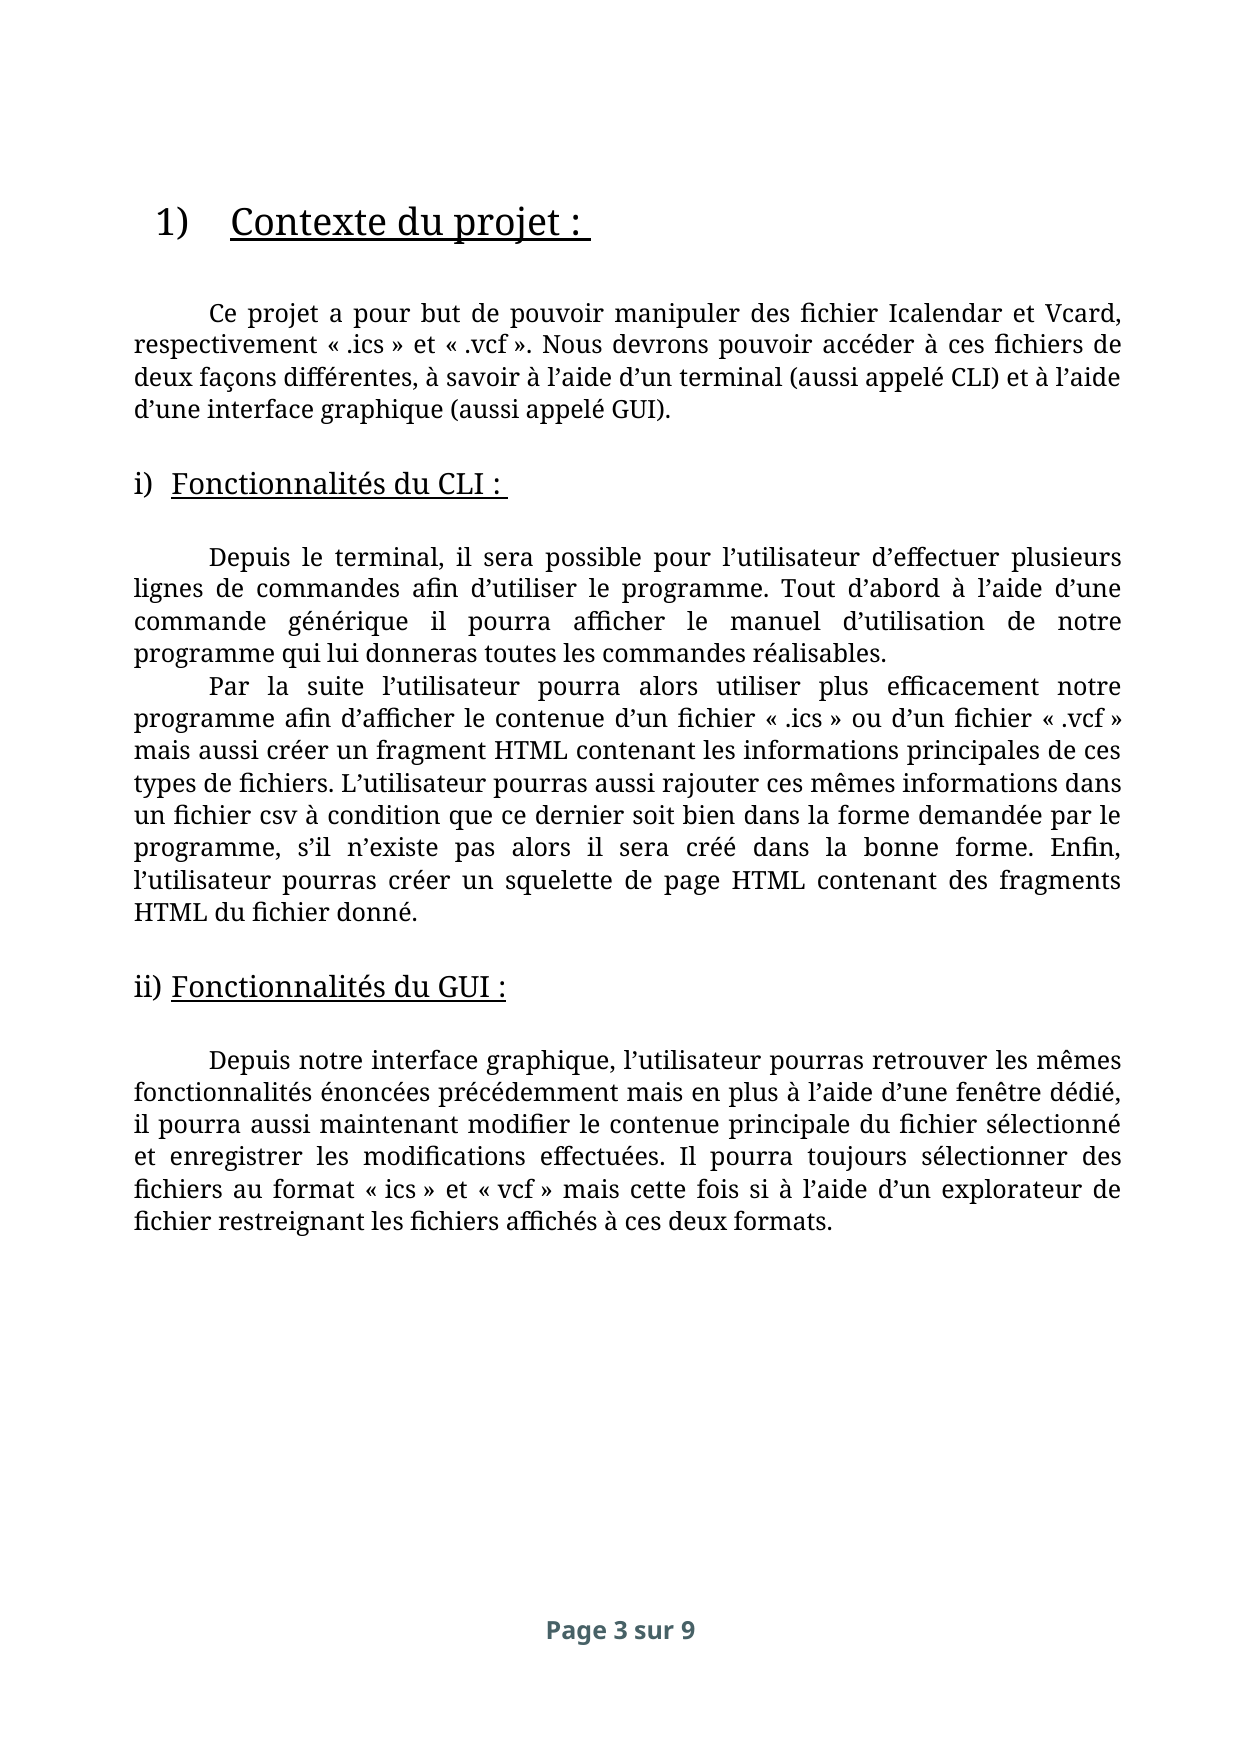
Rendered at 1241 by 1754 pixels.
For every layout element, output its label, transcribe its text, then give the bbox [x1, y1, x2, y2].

text Depuis notre interface graphique, l’utilisateur pourras retrouver les mêmes fonctionnalités énoncées précédemment mais en plus à l’aide d’une fenêtre dédié, il pourra aussi maintenant modifier le contenue principale du fichier sélectionné et enregistrer les modifications effectuées. Il pourra toujours sélectionner des fichiers au format « ics » et « vcf » mais cette fois si à l’aide d’un explorateur de fichier restreignant les fichiers affichés à ces deux formats. [133, 1043, 1123, 1238]
text Ce projet a pour but de pouvoir manipuler des fichier Icalendar et Vcard, respectivement « .ics » et « .vcf ». Nous devrons pouvoir accéder à ces fichiers de deux façons différentes, à savoir à l’aide d’un terminal (aussi appelé CLI) et à l’aide d’une interface graphique (aussi appelé GUI). [133, 296, 1123, 426]
text Par la suite l’utilisateur pourra alors utiliser plus efficacement notre programme afin d’afficher le contenue d’un fichier « .ics » ou d’un fichier « .vcf » mais aussi créer un fragment HTML contenant les informations principales de ces types de fichiers. L’utilisateur pourras aussi rajouter ces mêmes informations dans un fichier csv à condition que ce dernier soit bien dans la forme demandée par le programme, s’il n’existe pas alors il sera créé dans la bonne forme. Enfin, l’utilisateur pourras créer un squelette de page HTML contenant des fragments HTML du fichier donné. [133, 670, 1123, 929]
list Fonctionnalités du GUI : [133, 966, 1182, 1006]
text Depuis le terminal, il sera possible pour l’utilisateur d’effectuer plusieurs lignes de commandes afin d’utiliser le programme. Tout d’abord à l’aide d’une commande générique il pourra afficher le manuel d’utilisation de notre programme qui lui donneras toutes les commandes réalisables. [133, 540, 1123, 670]
list Contexte du projet : [155, 195, 1123, 246]
list Fonctionnalités du CLI : [133, 463, 1182, 503]
